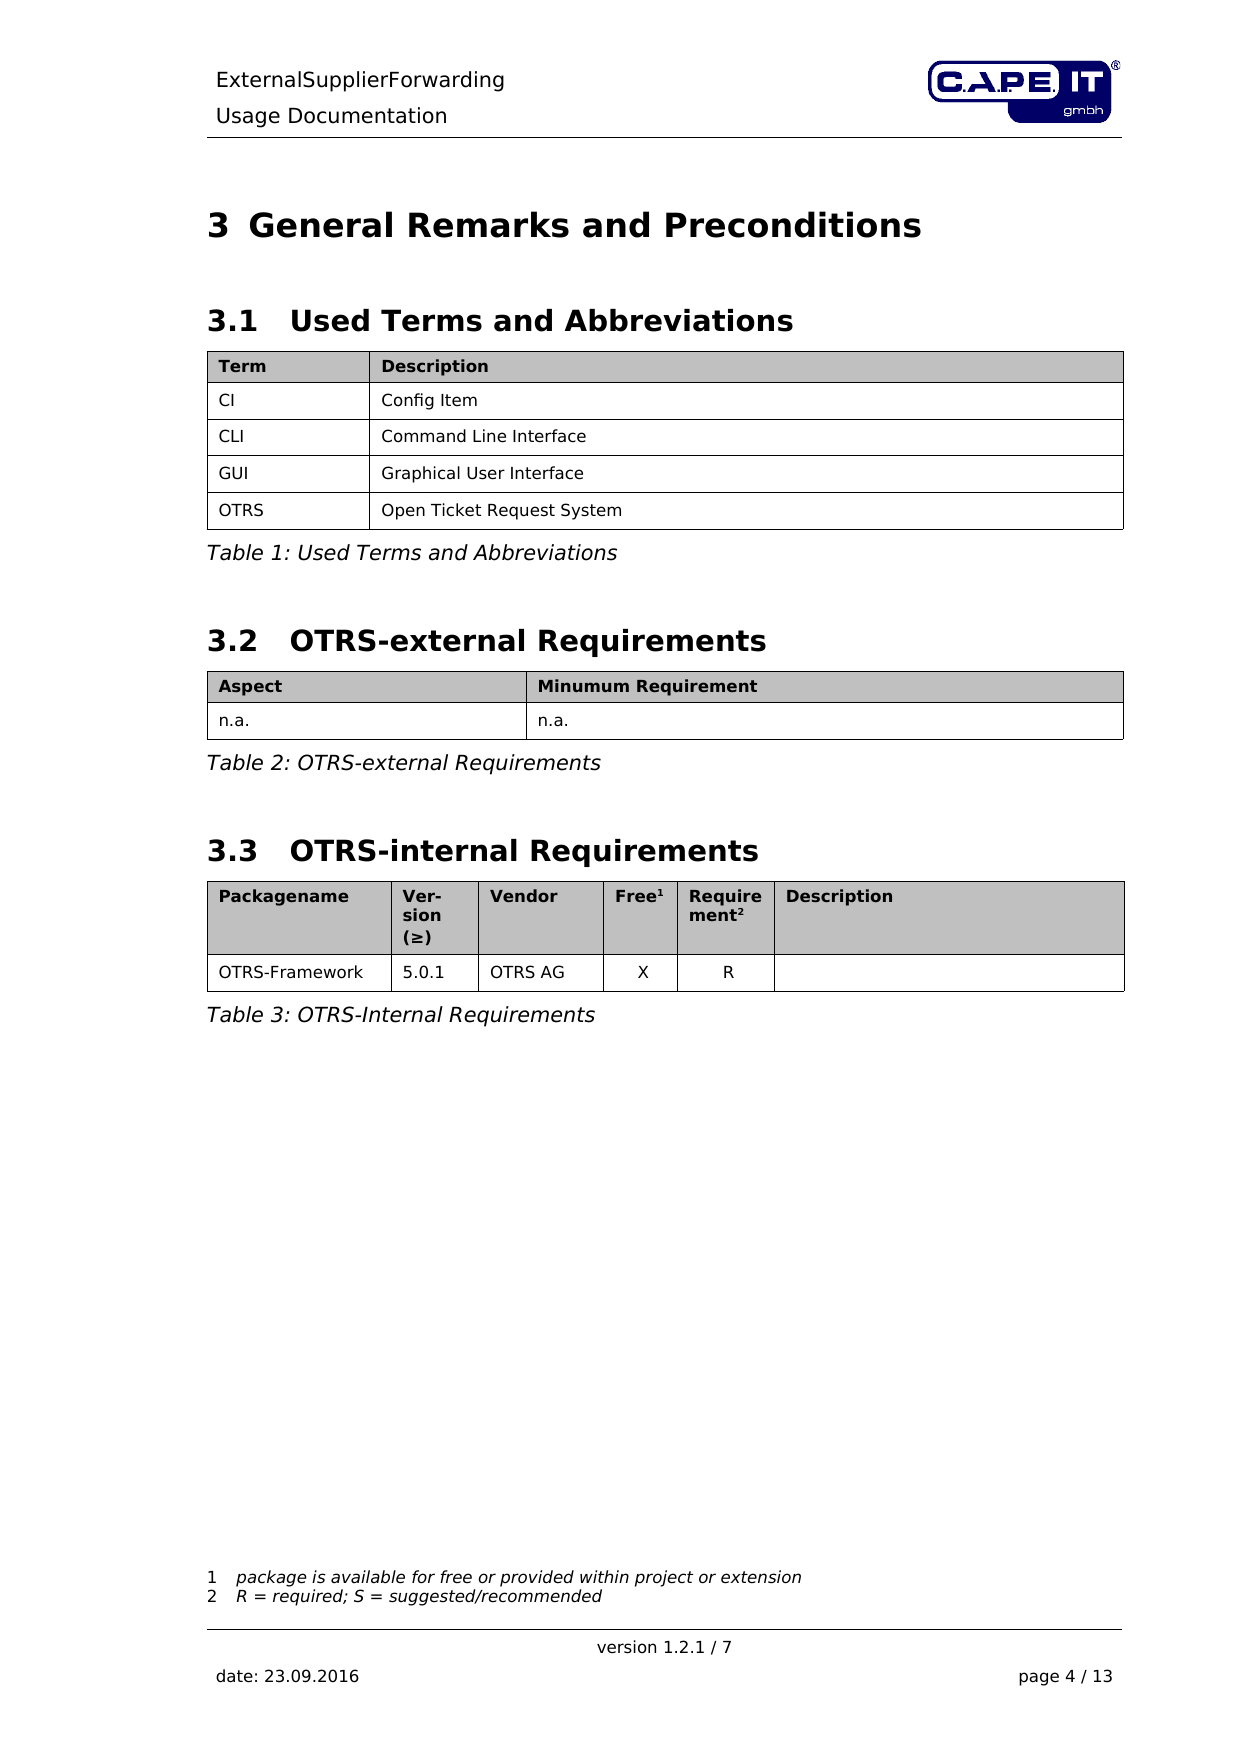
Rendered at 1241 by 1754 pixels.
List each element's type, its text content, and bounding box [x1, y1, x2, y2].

table_cell [775, 955, 1124, 991]
table_header Minumum Requirement [527, 672, 1123, 702]
table_cell X [604, 955, 677, 991]
text Table 3: OTRS-Internal Requirements [207, 1003, 1122, 1028]
table_header Free [604, 882, 677, 954]
subtitle Used Terms and Abbreviations [207, 304, 1122, 338]
table_header Description [370, 352, 1123, 382]
table_cell CLI [208, 420, 369, 455]
table_cell Open Ticket Request System [370, 493, 1123, 529]
table_cell OTRS [208, 493, 369, 529]
table_header Ver-sion (≥) [392, 882, 478, 954]
table_cell Config Item [370, 383, 1123, 418]
subtitle OTRS-internal Requirements [207, 835, 1122, 869]
table_header Packagename [208, 882, 391, 954]
table_header Vendor [479, 882, 603, 954]
text Table 1: Used Terms and Abbreviations [207, 541, 1122, 566]
subtitle General Remarks and Preconditions [207, 207, 1122, 245]
table_header Term [208, 352, 369, 382]
table_cell R [678, 955, 774, 991]
subtitle OTRS-external Requirements [207, 625, 1122, 659]
table_cell GUI [208, 456, 369, 492]
table_header Aspect [208, 672, 526, 702]
table_cell CI [208, 383, 369, 418]
table_cell 5.0.1 [392, 955, 478, 991]
picture [928, 60, 1121, 123]
table_header Requirement [678, 882, 774, 954]
table_cell OTRS-Framework [208, 955, 391, 991]
table_cell n.a. [208, 703, 526, 739]
table_header Description [775, 882, 1124, 954]
table_cell Command Line Interface [370, 420, 1123, 455]
table_cell n.a. [527, 703, 1123, 739]
table_cell OTRS AG [479, 955, 603, 991]
text Table 2: OTRS-external Requirements [207, 751, 1122, 776]
table_cell Graphical User Interface [370, 456, 1123, 492]
